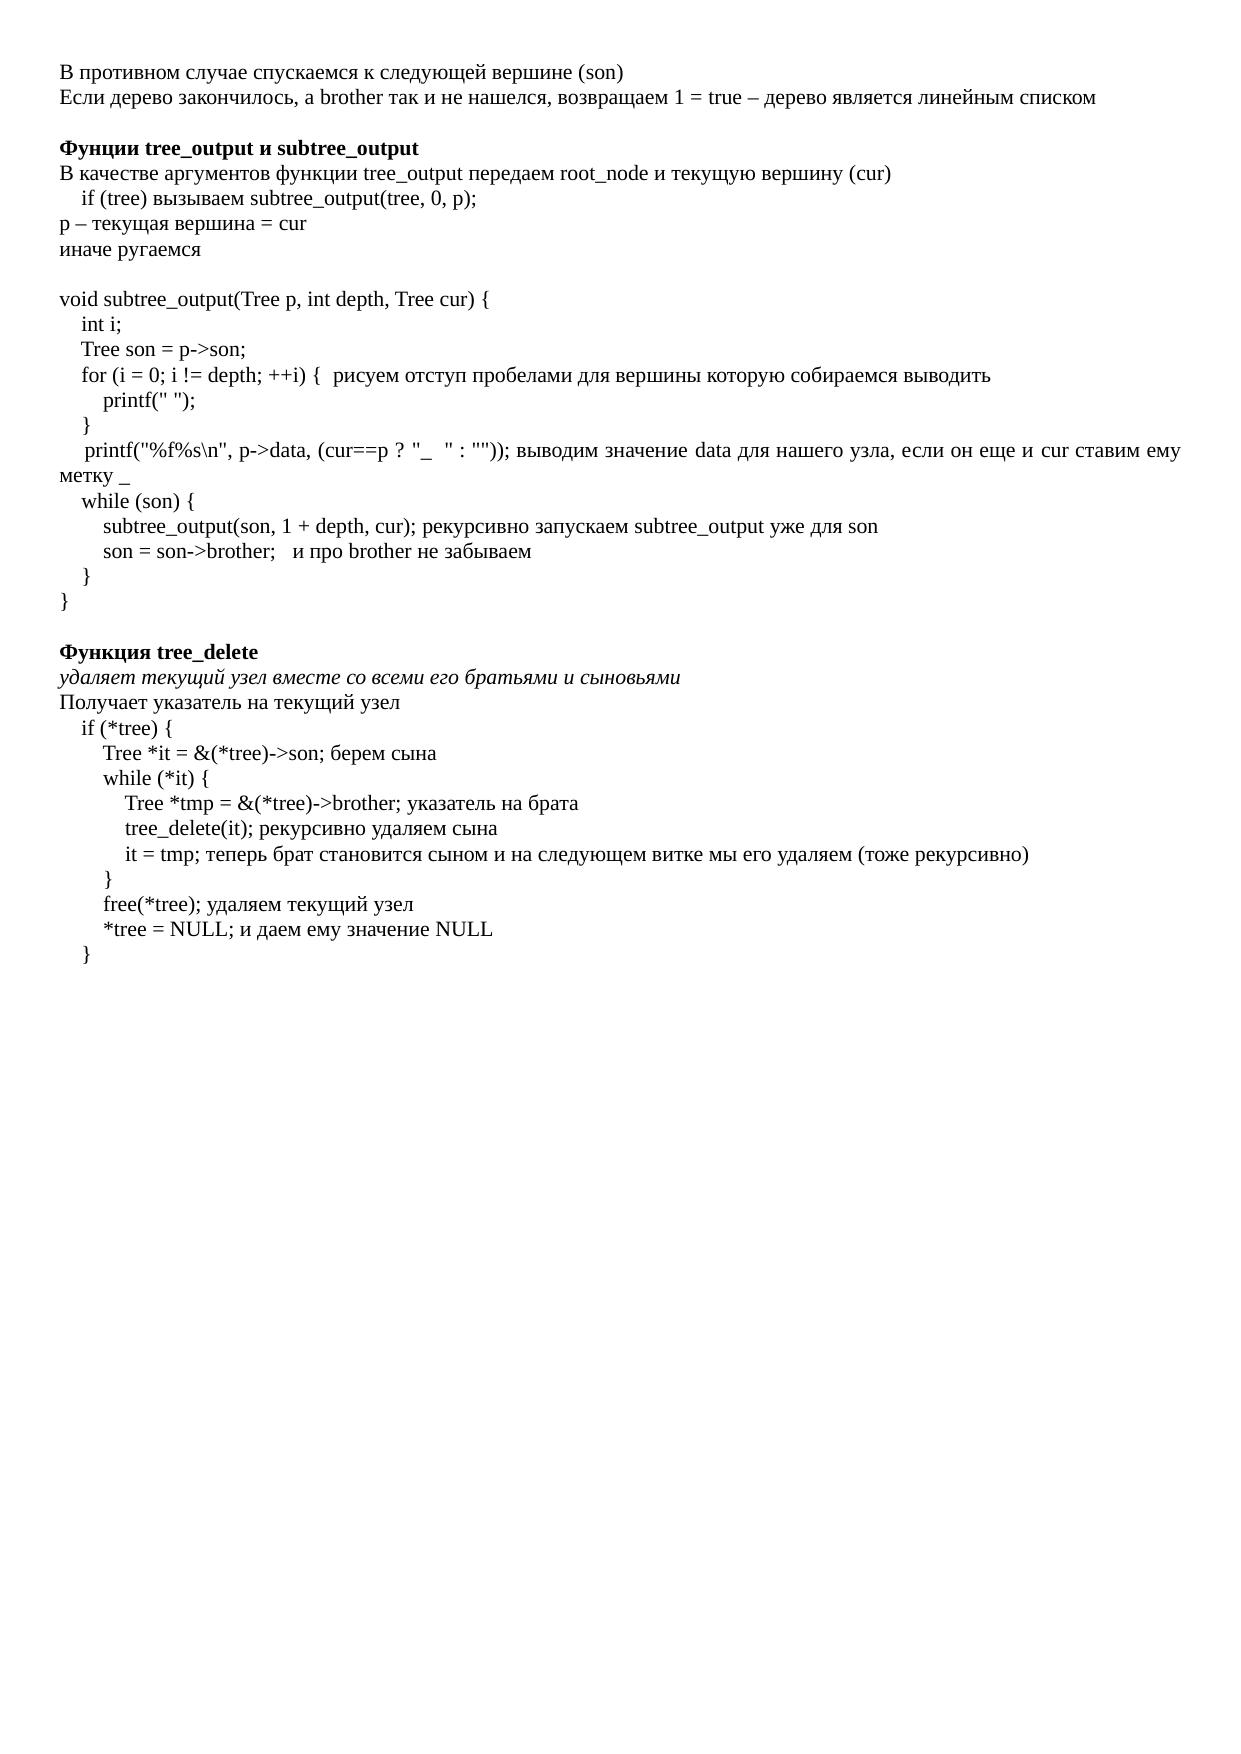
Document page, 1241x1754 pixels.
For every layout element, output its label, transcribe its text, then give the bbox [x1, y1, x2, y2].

text } [59, 588, 1181, 614]
text son = son->brother; и про brother не забываем [59, 538, 1181, 563]
text } [59, 866, 1181, 891]
text Tree son = p->son; [59, 336, 1181, 362]
text } [59, 941, 1181, 967]
text Tree *tmp = &(*tree)->brother; указатель на брата [59, 790, 1181, 815]
text удаляет текущий узел вместе со всеми его братьями и сыновьями [59, 664, 1181, 689]
text p – текущая вершина = cur [59, 210, 1181, 236]
text for (i = 0; i != depth; ++i) { рисуем отступ пробелами для вершины которую собираемся выводить [59, 362, 1181, 387]
text } [59, 412, 1181, 437]
text free(*tree); удаляем текущий узел [59, 891, 1181, 916]
text int i; [59, 311, 1181, 336]
text void subtree_output(Tree p, int depth, Tree cur) { [59, 286, 1181, 311]
text Получает указатель на текущий узел [59, 689, 1181, 714]
text while (*it) { [59, 765, 1181, 790]
text Функция tree_delete [59, 639, 1181, 664]
text В противном случае спускаемся к следующей вершине (son) [59, 59, 1181, 84]
text while (son) { [59, 488, 1181, 513]
text Если дерево закончилось, а brother так и не нашелся, возвращаем 1 = true – дерево является линейным списком [59, 84, 1181, 109]
text subtree_output(son, 1 + depth, cur); рекурсивно запускаем subtree_output уже для son [59, 513, 1181, 538]
text } [59, 563, 1181, 588]
text tree_delete(it); рекурсивно удаляем сына [59, 815, 1181, 841]
text Tree *it = &(*tree)->son; берем сына [59, 740, 1181, 765]
text Фунции tree_output и subtree_output [59, 135, 1181, 160]
text В качестве аргументов функции tree_output передаем root_node и текущую вершину (cur) [59, 160, 1181, 185]
text *tree = NULL; и даем ему значение NULL [59, 916, 1181, 941]
text if (tree) вызываем subtree_output(tree, 0, p); [59, 185, 1181, 210]
text иначе ругаемся [59, 236, 1181, 261]
text if (*tree) { [59, 714, 1181, 740]
text printf(" "); [59, 387, 1181, 412]
text printf("%f%s\n", p->data, (cur==p ? "_ " : "")); выводим значение data для нашего узла, если он еще и cur ставим ему метку _ [59, 437, 1181, 488]
text it = tmp; теперь брат становится сыном и на следующем витке мы его удаляем (тоже рекурсивно) [59, 841, 1181, 866]
